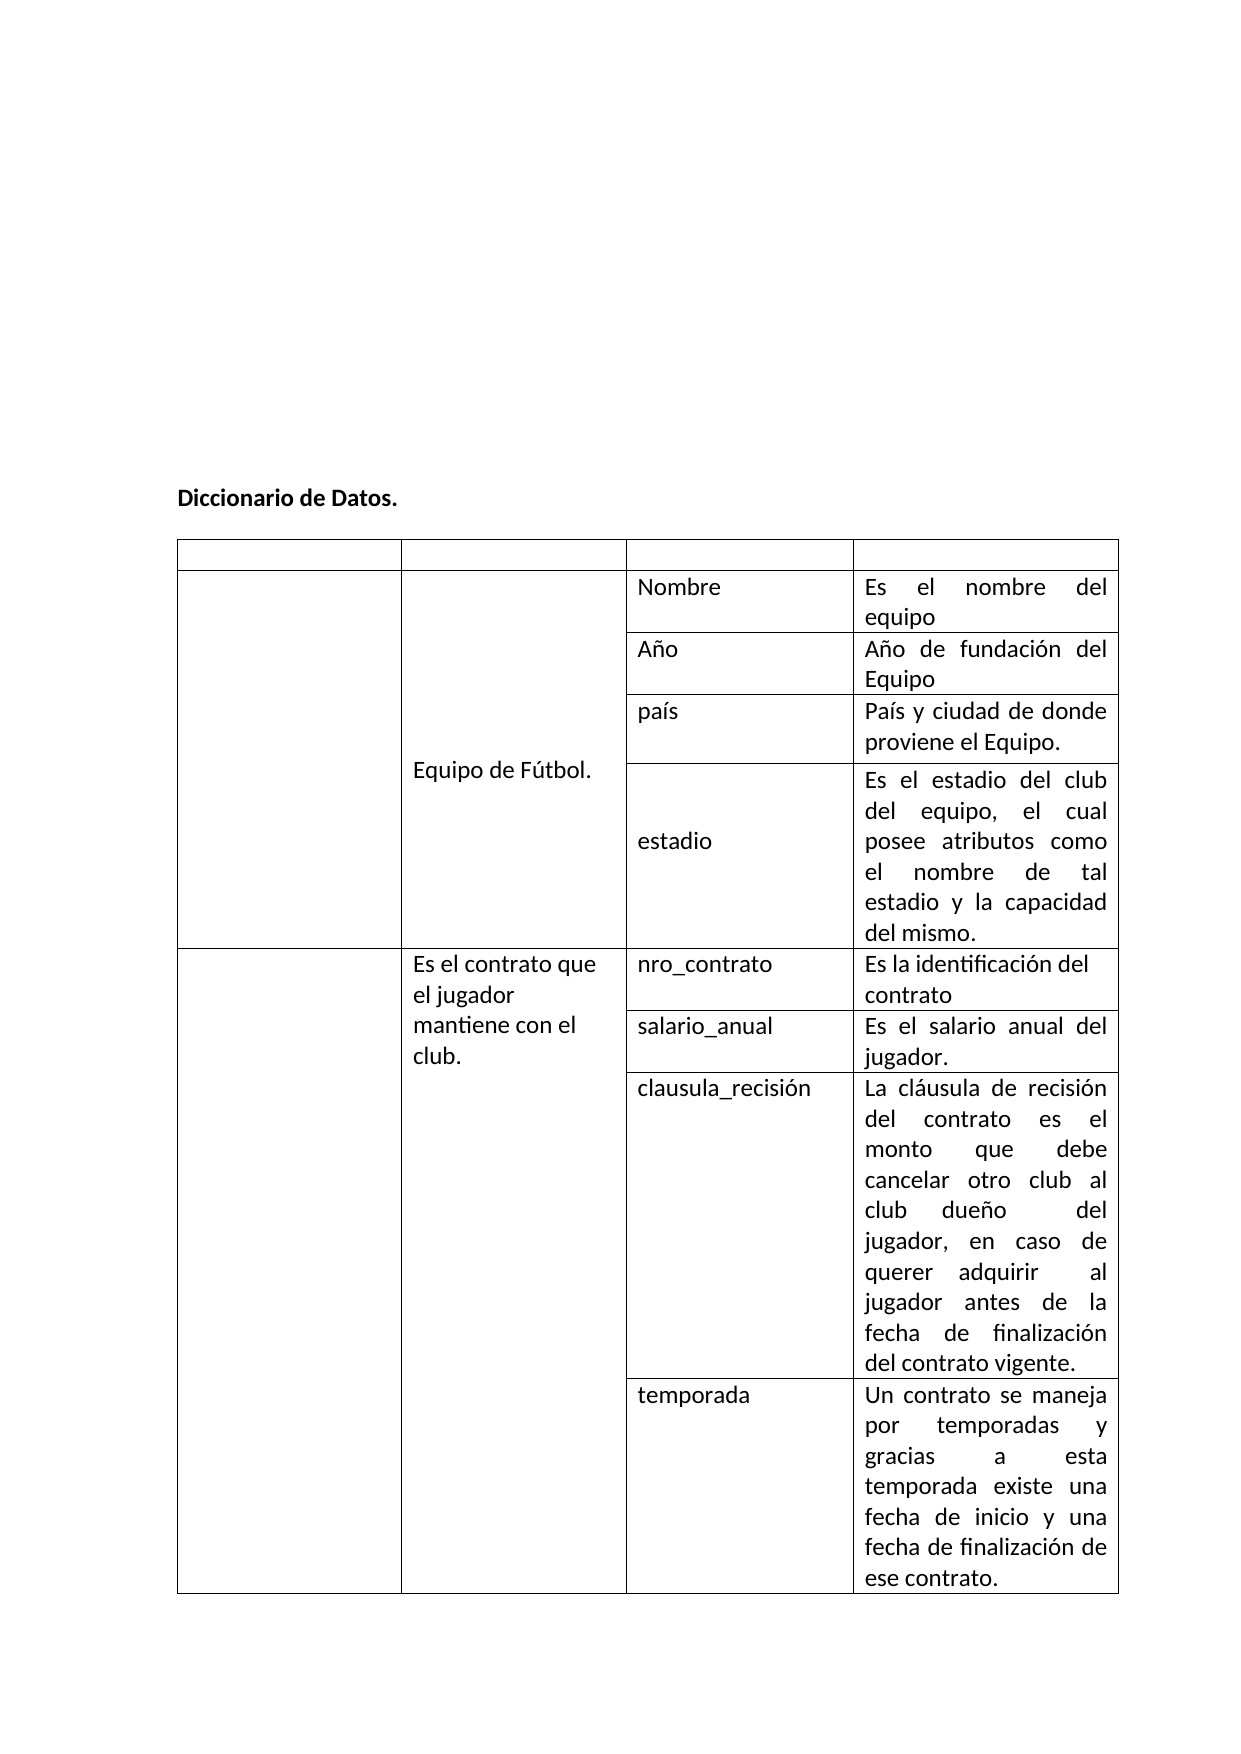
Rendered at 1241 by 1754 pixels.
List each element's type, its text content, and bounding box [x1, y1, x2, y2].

table_cell salario_anual [627, 1011, 853, 1072]
table_cell estadio [627, 764, 853, 947]
table_cell Es el nombre del equipo [854, 571, 1118, 632]
table_cell nro_contrato [627, 949, 853, 1009]
text Diccionario de Datos. [177, 483, 1063, 513]
table_cell temporada [627, 1379, 853, 1592]
table_cell clausula_recisión [627, 1073, 853, 1378]
table_cell Es el estadio del club del equipo, el cual posee atributos como el nombre de tal estadio y la capacidad del mismo. [854, 764, 1118, 947]
table_cell Equipo de Fútbol. [402, 571, 626, 947]
table_cell Es el salario anual del jugador. [854, 1011, 1118, 1072]
table_cell país [627, 695, 853, 763]
table_header Atributo [627, 540, 853, 570]
table_cell País y ciudad de donde proviene el Equipo. [854, 695, 1118, 763]
table_cell Año de fundación del Equipo [854, 633, 1118, 694]
table_cell Año [627, 633, 853, 694]
table_cell Contrato [178, 949, 401, 1592]
table_cell La cláusula de recisión del contrato es el monto que debe cancelar otro club al club dueño del jugador, en caso de querer adquirir al jugador antes de la fecha de finalización del contrato vigente. [854, 1073, 1118, 1378]
table_header Entidad [178, 540, 401, 570]
table_cell Equipo [178, 571, 401, 947]
table_header Semántica [402, 540, 626, 570]
table_cell Es el contrato que el jugador mantiene con el club. [402, 949, 626, 1592]
table_cell Nombre [627, 571, 853, 632]
table_cell Es la identificación del contrato [854, 949, 1118, 1009]
table_header Semántica del Atributo [854, 540, 1118, 570]
table_cell Un contrato se maneja por temporadas y gracias a esta temporada existe una fecha de inicio y una fecha de finalización de ese contrato. [854, 1379, 1118, 1592]
